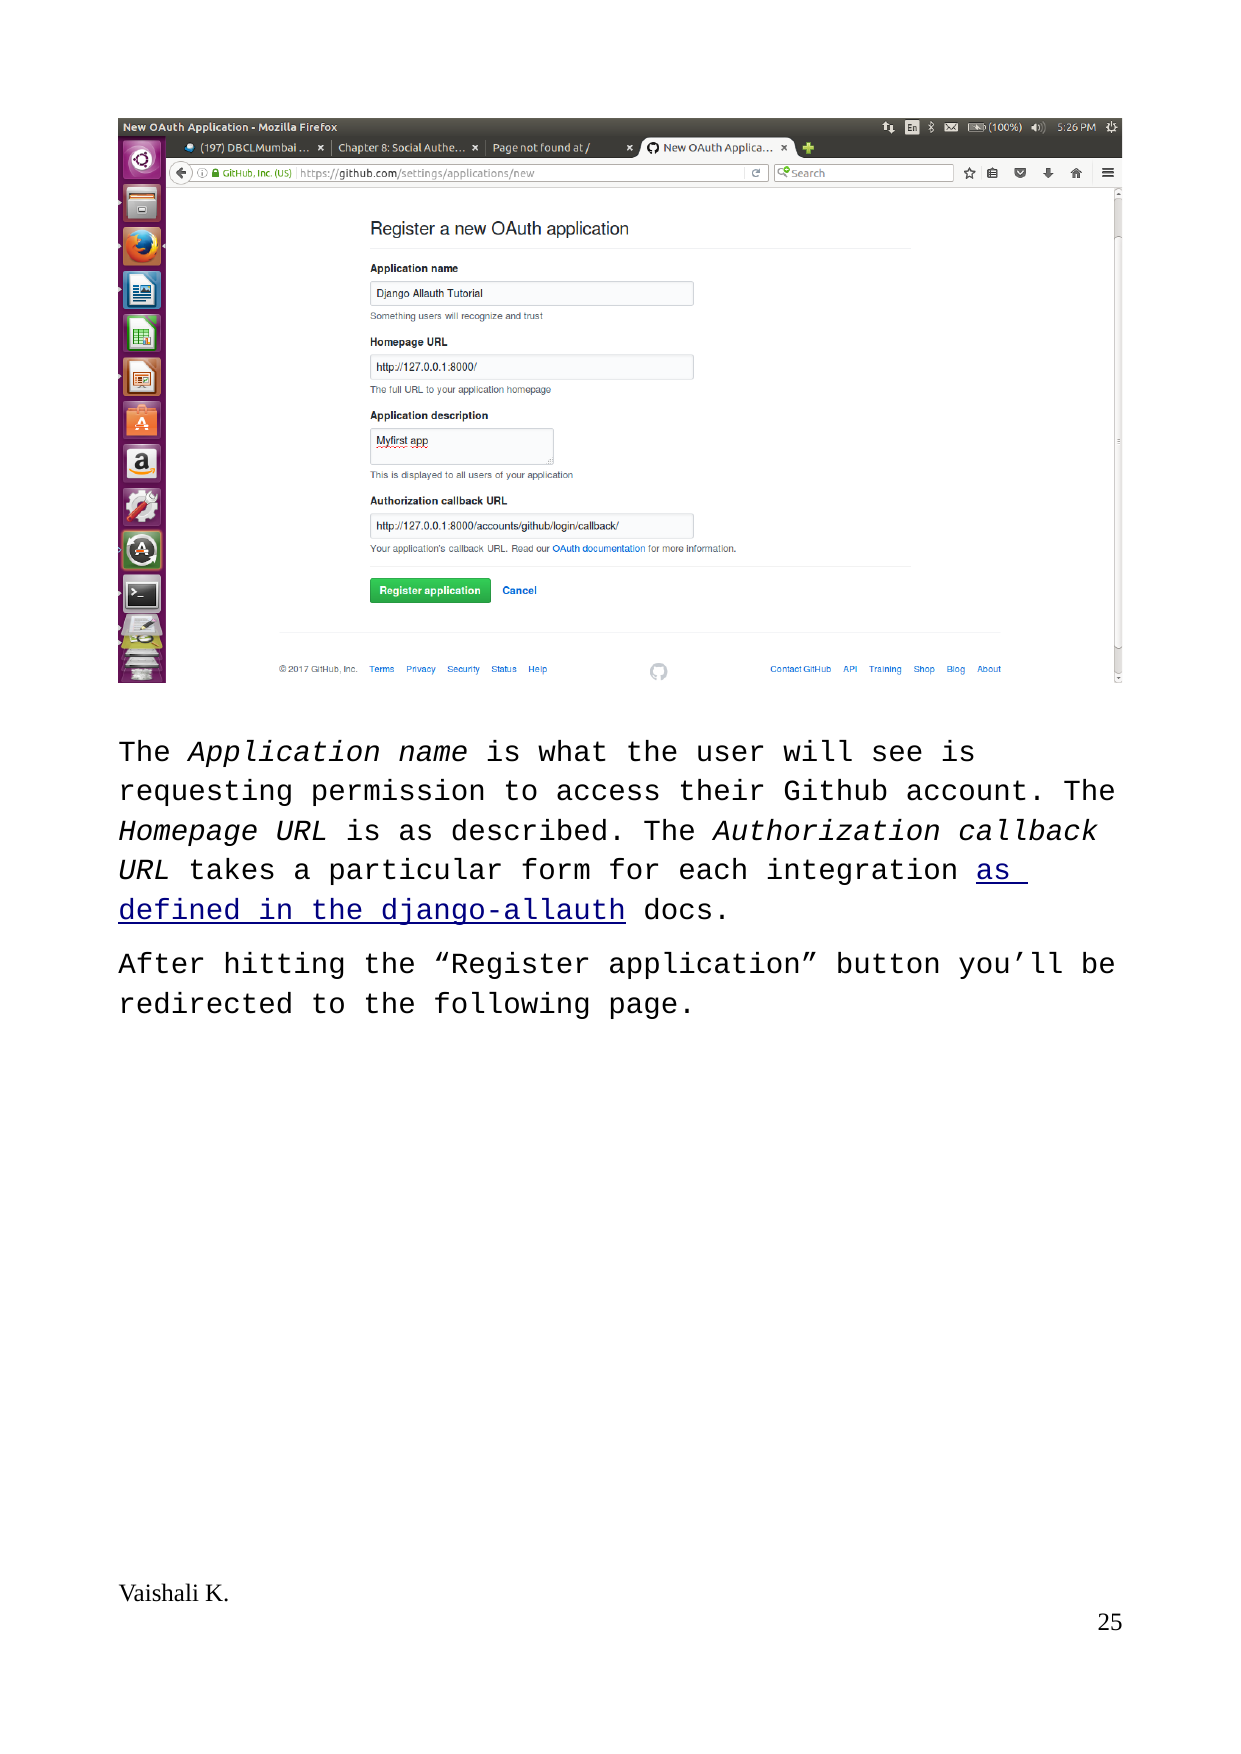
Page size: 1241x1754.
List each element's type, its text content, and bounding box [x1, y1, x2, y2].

text The Application name is what the user will see is requesting permission to access their Github account. The Homepage URL is as described. The Authorization callback URL takes a particular form for each integration as defined in the django-allauth docs. [118, 737, 1122, 928]
text After hitting the “Register application” button you’ll be redirected to the following page. [118, 949, 1122, 1022]
picture [118, 118, 1123, 683]
